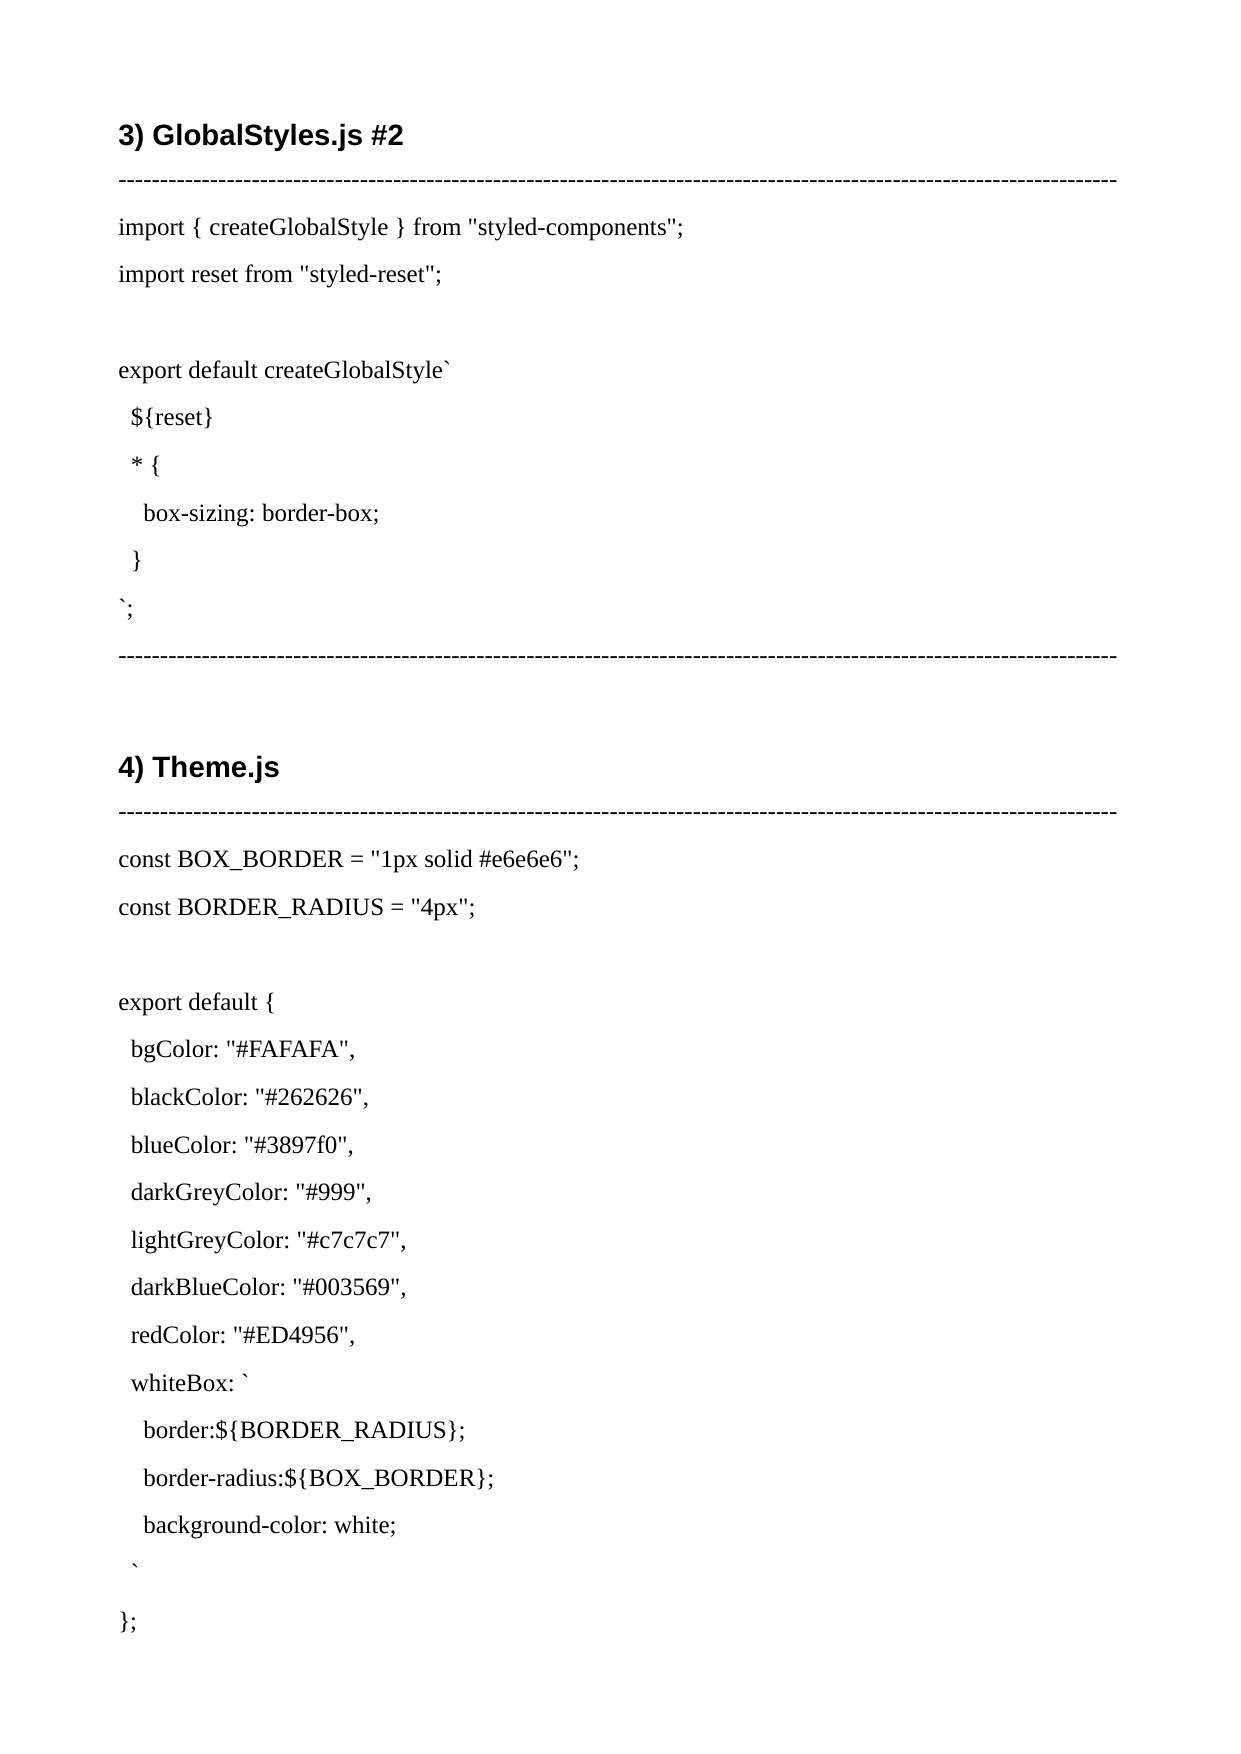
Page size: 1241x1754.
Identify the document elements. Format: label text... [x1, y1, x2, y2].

text const BORDER_RADIUS = "4px"; [118, 892, 1122, 920]
text background-color: white; [118, 1511, 1122, 1539]
subtitle 4) Theme.js [118, 750, 1122, 784]
text export default createGlobalStyle` [118, 355, 1122, 383]
text ------------------------------------------------------------------------------------------------------------------------ [118, 164, 1122, 193]
text border-radius:${BOX_BORDER}; [118, 1463, 1122, 1492]
text import { createGlobalStyle } from "styled-components"; [118, 212, 1122, 241]
text darkGreyColor: "#999", [118, 1177, 1122, 1206]
text whiteBox: ` [118, 1368, 1122, 1396]
text ${reset} [118, 402, 1122, 431]
text * { [118, 450, 1122, 479]
text redColor: "#ED4956", [118, 1320, 1122, 1349]
text blueColor: "#3897f0", [118, 1130, 1122, 1158]
text ------------------------------------------------------------------------------------------------------------------------ [118, 796, 1122, 825]
text `; [118, 593, 1122, 622]
text ` [118, 1558, 1122, 1587]
text lightGreyColor: "#c7c7c7", [118, 1225, 1122, 1254]
text border:${BORDER_RADIUS}; [118, 1415, 1122, 1444]
text } [118, 545, 1122, 574]
text }; [118, 1606, 1122, 1634]
text export default { [118, 987, 1122, 1016]
text box-sizing: border-box; [118, 498, 1122, 526]
text const BOX_BORDER = "1px solid #e6e6e6"; [118, 844, 1122, 873]
text import reset from "styled-reset"; [118, 259, 1122, 288]
text darkBlueColor: "#003569", [118, 1272, 1122, 1301]
text bgColor: "#FAFAFA", [118, 1034, 1122, 1063]
subtitle 3) GlobalStyles.js #2 [118, 118, 1122, 152]
text ------------------------------------------------------------------------------------------------------------------------ [118, 640, 1122, 669]
text blackColor: "#262626", [118, 1082, 1122, 1111]
